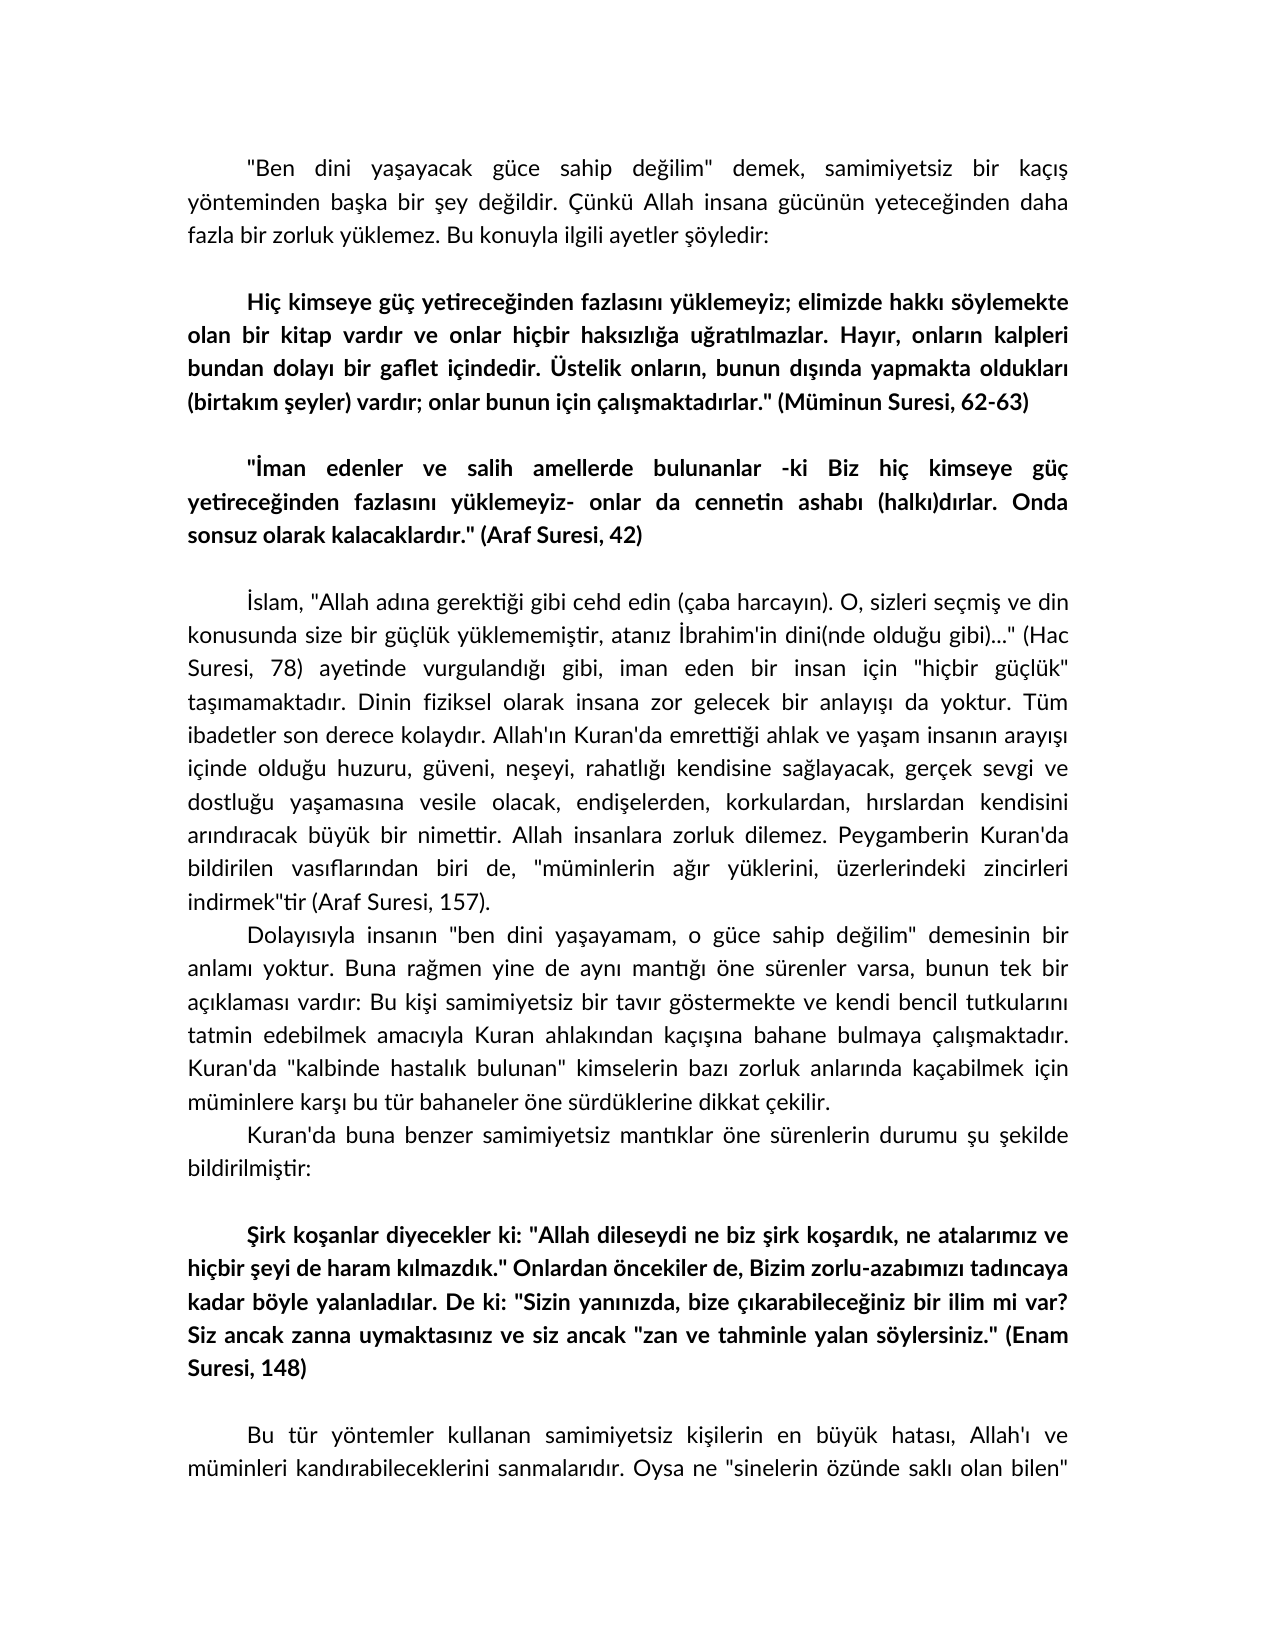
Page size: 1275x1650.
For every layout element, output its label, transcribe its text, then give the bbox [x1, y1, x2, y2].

text "Ben dini yaşayacak güce sahip değilim" demek, samimiyetsiz bir kaçış yönteminden başka bir şey değildir. Çünkü Allah insana gücünün yeteceğinden daha fazla bir zorluk yüklemez. Bu konuyla ilgili ayetler şöyledir: [187, 150, 1070, 250]
text İslam, "Allah adına gerektiği gibi cehd edin (çaba harcayın). O, sizleri seçmiş ve din konusunda size bir güçlük yüklememiştir, atanız İbrahim'in dini(nde olduğu gibi)..." (Hac Suresi, 78) ayetinde vurgulandığı gibi, iman eden bir insan için "hiçbir güçlük" taşımamaktadır. Dinin fiziksel olarak insana zor gelecek bir anlayışı da yoktur. Tüm ibadetler son derece kolaydır. Allah'ın Kuran'da emrettiği ahlak ve yaşam insanın arayışı içinde olduğu huzuru, güveni, neşeyi, rahatlığı kendisine sağlayacak, gerçek sevgi ve dostluğu yaşamasına vesile olacak, endişelerden, korkulardan, hırslardan kendisini arındıracak büyük bir nimettir. Allah insanlara zorluk dilemez. Peygamberin Kuran'da bildirilen vasıflarından biri de, "müminlerin ağır yüklerini, üzerlerindeki zincirleri indirmek"tir (Araf Suresi, 157). [187, 583, 1070, 917]
text Şirk koşanlar diyecekler ki: "Allah dileseydi ne biz şirk koşardık, ne atalarımız ve hiçbir şeyi de haram kılmazdık." Onlardan öncekiler de, Bizim zorlu-azabımızı tadıncaya kadar böyle yalanladılar. De ki: "Sizin yanınızda, bize çıkarabileceğiniz bir ilim mi var? Siz ancak zanna uymaktasınız ve siz ancak "zan ve tahminle yalan söylersiniz." (Enam Suresi, 148) [187, 1217, 1070, 1383]
text Kuran'da buna benzer samimiyetsiz mantıklar öne sürenlerin durumu şu şekilde bildirilmiştir: [187, 1117, 1070, 1183]
text "İman edenler ve salih amellerde bulunanlar -ki Biz hiç kimseye güç yetireceğinden fazlasını yüklemeyiz- onlar da cennetin ashabı (halkı)dırlar. Onda sonsuz olarak kalacaklardır." (Araf Suresi, 42) [187, 450, 1070, 550]
text Hiç kimseye güç yetireceğinden fazlasını yüklemeyiz; elimizde hakkı söylemekte olan bir kitap vardır ve onlar hiçbir haksızlığa uğratılmazlar. Hayır, onların kalpleri bundan dolayı bir gaflet içindedir. Üstelik onların, bunun dışında yapmakta oldukları (birtakım şeyler) vardır; onlar bunun için çalışmaktadırlar." (Müminun Suresi, 62-63) [187, 283, 1070, 417]
text Bu tür yöntemler kullanan samimiyetsiz kişilerin en büyük hatası, Allah'ı ve müminleri kandırabileceklerini sanmalarıdır. Oysa ne "sinelerin özünde saklı olan bilen" [187, 1417, 1070, 1483]
text Dolayısıyla insanın "ben dini yaşayamam, o güce sahip değilim" demesinin bir anlamı yoktur. Buna rağmen yine de aynı mantığı öne sürenler varsa, bunun tek bir açıklaması vardır: Bu kişi samimiyetsiz bir tavır göstermekte ve kendi bencil tutkularını tatmin edebilmek amacıyla Kuran ahlakından kaçışına bahane bulmaya çalışmaktadır. Kuran'da "kalbinde hastalık bulunan" kimselerin bazı zorluk anlarında kaçabilmek için müminlere karşı bu tür bahaneler öne sürdüklerine dikkat çekilir. [187, 917, 1070, 1117]
